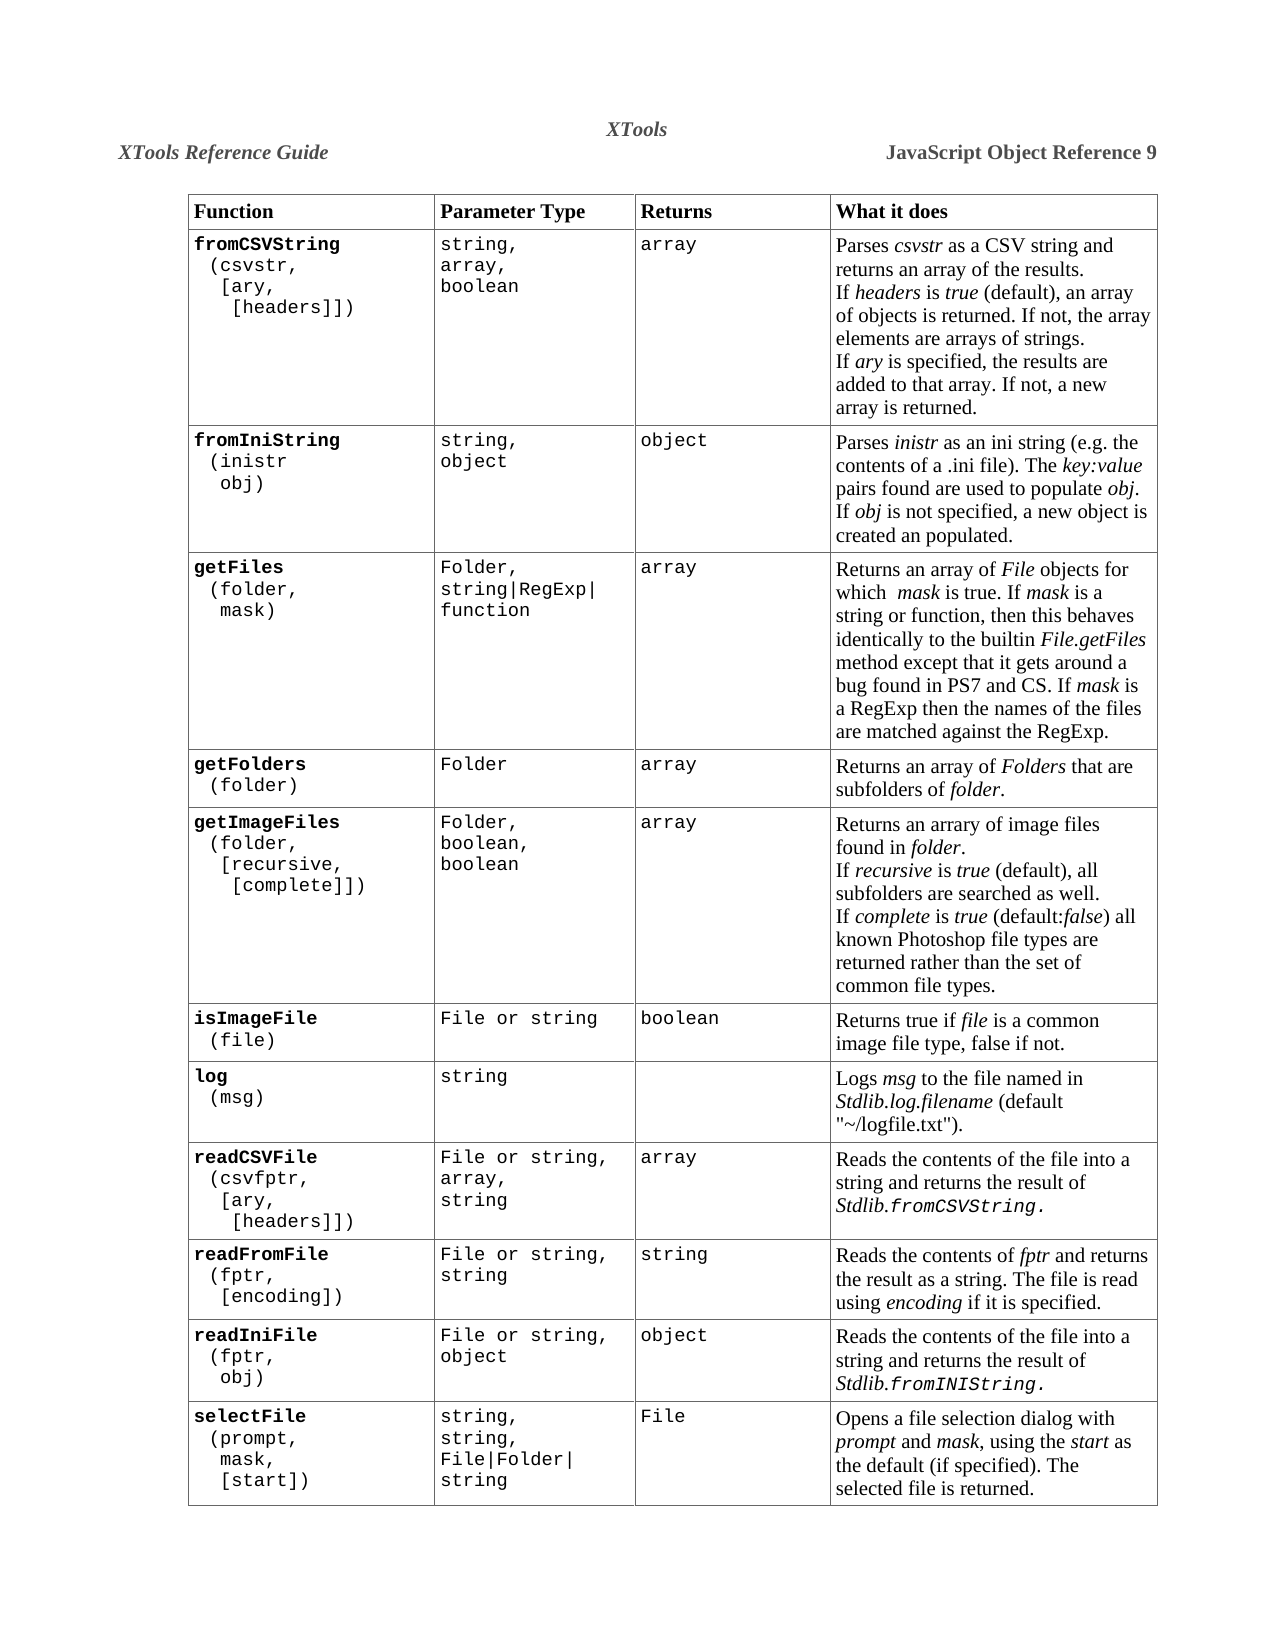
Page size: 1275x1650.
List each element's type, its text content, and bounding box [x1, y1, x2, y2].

table_cell getImageFiles (folder, [recursive, [complete]]) [189, 808, 434, 1003]
table_cell string, object [435, 426, 634, 552]
table_cell array [636, 553, 830, 749]
table_cell Returns an array of File objects for which mask is true. If mask is a string or function, then this behaves identically to the builtin File.getFiles method except that it gets around a bug found in PS7 and CS. If mask is a RegExp then the names of the files are matched against the RegExp. [831, 553, 1157, 749]
table_header What it does [831, 195, 1157, 229]
table_cell fromCSVString (csvstr, [ary, [headers]]) [189, 230, 434, 425]
table_cell readIniFile (fptr, obj) [189, 1320, 434, 1401]
table_cell log (msg) [189, 1062, 434, 1142]
table_cell string, array, boolean [435, 230, 634, 425]
table_cell File or string, object [435, 1320, 634, 1401]
table_cell File or string, string [435, 1240, 634, 1319]
table_cell Parses inistr as an ini string (e.g. the contents of a .ini file). The key:value pairs found are used to populate obj. If obj is not specified, a new object is created an populated. [831, 426, 1157, 552]
table_cell Reads the contents of the file into a string and returns the result of Stdlib.fromCSVString. [831, 1143, 1157, 1239]
table_cell string [636, 1240, 830, 1319]
table_cell boolean [636, 1004, 830, 1061]
table_cell string, string, File|Folder|string [435, 1402, 634, 1505]
table_cell Returns true if file is a common image file type, false if not. [831, 1004, 1157, 1061]
table_cell [636, 1062, 830, 1142]
table_cell array [636, 1143, 830, 1239]
table_cell Parses csvstr as a CSV string and returns an array of the results. If headers is true (default), an array of objects is returned. If not, the array elements are arrays of strings. If ary is specified, the results are added to that array. If not, a new array is returned. [831, 230, 1157, 425]
table_header Returns [636, 195, 830, 229]
table_cell Folder, boolean, boolean [435, 808, 634, 1003]
table_cell array [636, 230, 830, 425]
table_header Parameter Type [435, 195, 634, 229]
table_cell readFromFile (fptr, [encoding]) [189, 1240, 434, 1319]
table_cell selectFile (prompt, mask, [start]) [189, 1402, 434, 1505]
table_cell File or string [435, 1004, 634, 1061]
table_cell getFolders (folder) [189, 750, 434, 807]
table_cell Logs msg to the file named in Stdlib.log.filename (default "~/logfile.txt"). [831, 1062, 1157, 1142]
table_cell getFiles (folder, mask) [189, 553, 434, 749]
table_cell string [435, 1062, 634, 1142]
table_cell object [636, 1320, 830, 1401]
table_cell Folder [435, 750, 634, 807]
table_cell object [636, 426, 830, 552]
table_cell array [636, 808, 830, 1003]
table_cell readCSVFile (csvfptr, [ary, [headers]]) [189, 1143, 434, 1239]
table_cell Reads the contents of the file into a string and returns the result of Stdlib.fromINIString. [831, 1320, 1157, 1401]
table_cell isImageFile (file) [189, 1004, 434, 1061]
table_cell Folder, string|RegExp|function [435, 553, 634, 749]
table_cell Returns an arrary of image files found in folder. If recursive is true (default), all subfolders are searched as well. If complete is true (default:false) all known Photoshop file types are returned rather than the set of common file types. [831, 808, 1157, 1003]
table_header Function [189, 195, 434, 229]
table_cell File [636, 1402, 830, 1505]
table_cell Reads the contents of fptr and returns the result as a string. The file is read using encoding if it is specified. [831, 1240, 1157, 1319]
table_cell File or string, array, string [435, 1143, 634, 1239]
table_cell array [636, 750, 830, 807]
table_cell Opens a file selection dialog with prompt and mask, using the start as the default (if specified). The selected file is returned. [831, 1402, 1157, 1505]
table_cell Returns an array of Folders that are subfolders of folder. [831, 750, 1157, 807]
table_cell fromIniString (inistr obj) [189, 426, 434, 552]
